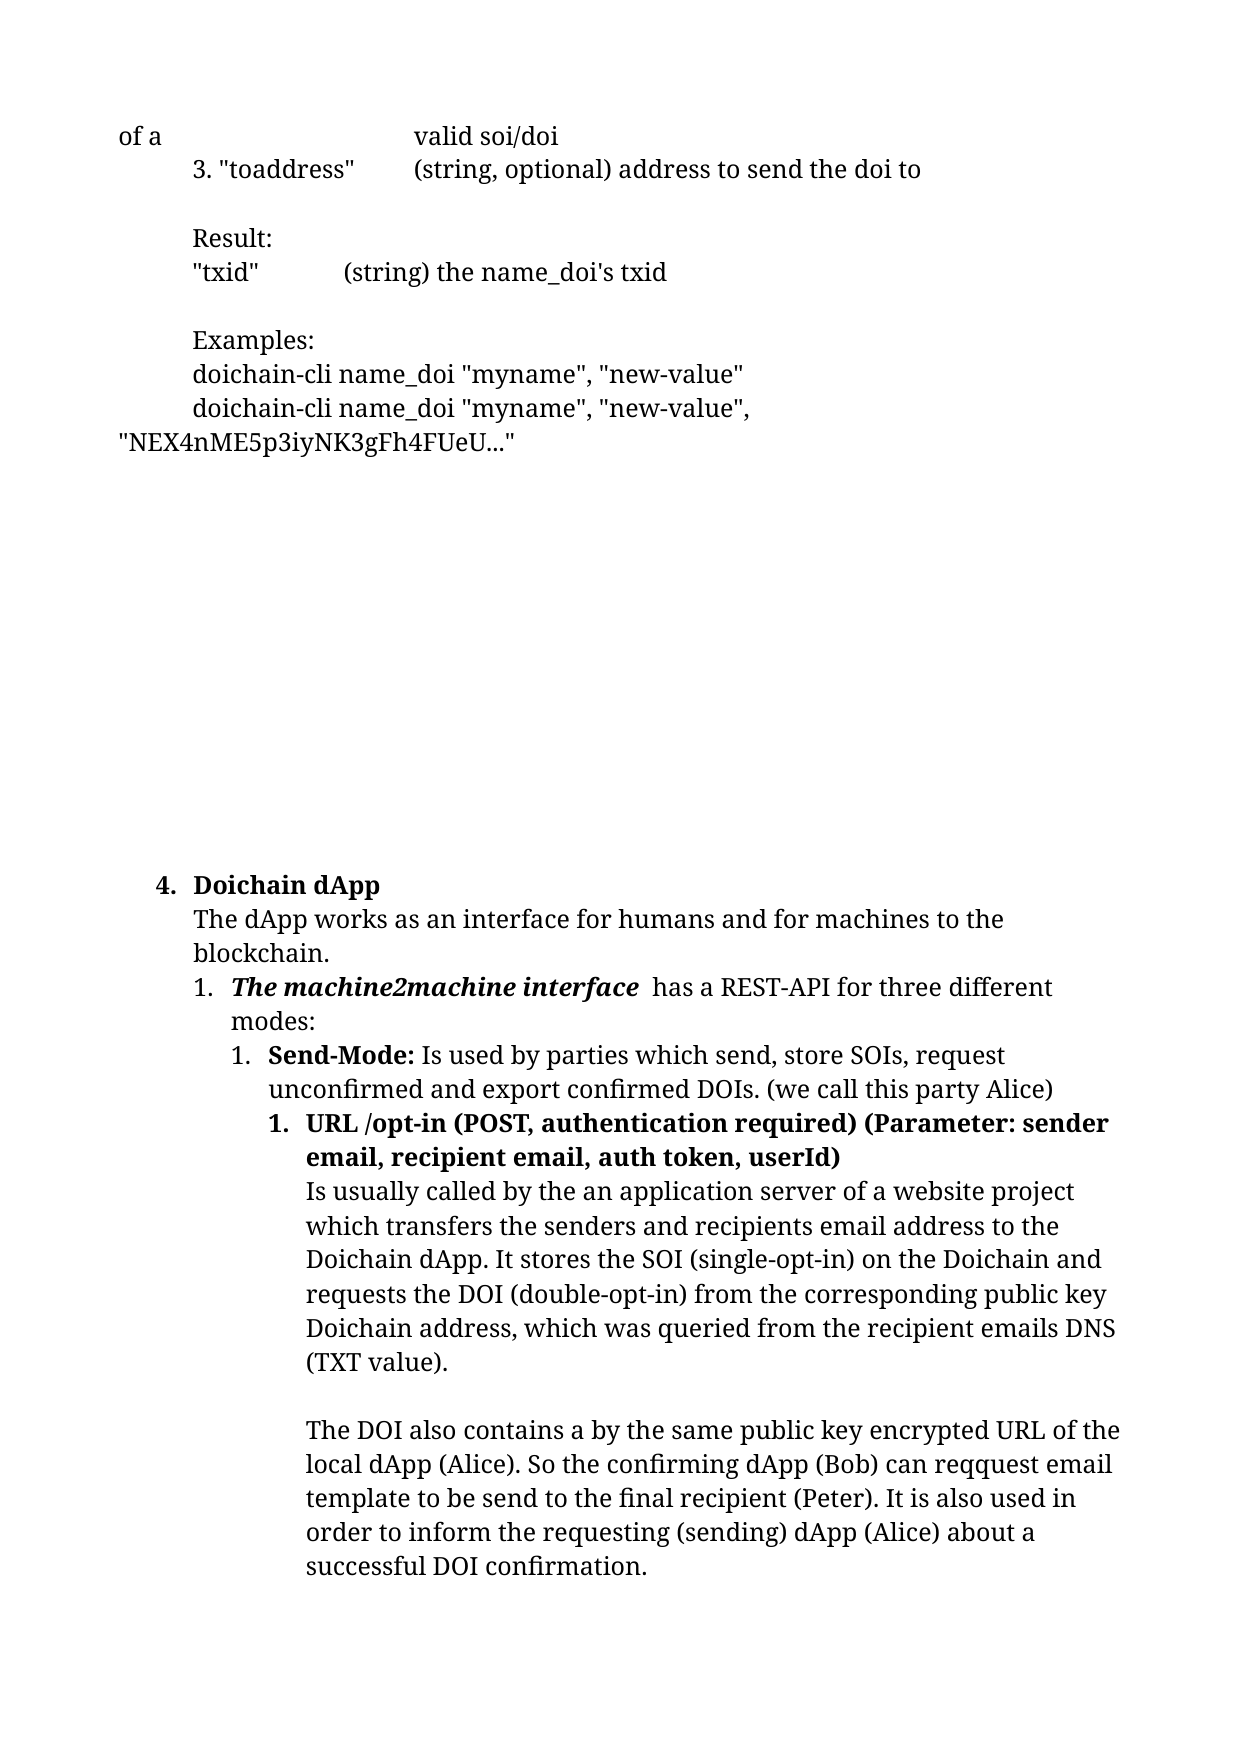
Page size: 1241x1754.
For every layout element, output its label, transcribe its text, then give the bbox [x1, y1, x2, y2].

list Doichain dApp [156, 867, 1122, 902]
list The dApp works as an interface for humans and for machines to the blockchain. [156, 902, 1122, 970]
text "txid" (string) the name_doi's txid [118, 254, 1122, 288]
list The machine2machine interface has a REST-API for three different modes: [193, 970, 1122, 1038]
list Is usually called by the an application server of a website project which transfers the senders and recipients email address to the Doichain dApp. It stores the SOI (single-opt-in) on the Doichain and requests the DOI (double-opt-in) from the corresponding public key Doichain address, which was queried from the recipient emails DNS (TXT value). The DOI also contains a by the same public key encrypted URL of the local dApp (Alice). So the confirming dApp (Bob) can reqquest email template to be send to the final recipient (Peter). It is also used in order to inform the requesting (sending) dApp (Alice) about a successful DOI confirmation. [268, 1174, 1122, 1617]
text of a valid soi/doi 3. "toaddress" (string, optional) address to send the doi to [118, 118, 1122, 186]
text Result: [118, 220, 1122, 254]
text doichain-cli name_doi "myname", "new-value", "NEX4nME5p3iyNK3gFh4FUeU..." [118, 391, 1122, 459]
list Send-Mode: Is used by parties which send, store SOIs, request unconfirmed and export confirmed DOIs. (we call this party Alice) [231, 1038, 1122, 1106]
text doichain-cli name_doi "myname", "new-value" [118, 357, 1122, 391]
text Examples: [118, 322, 1122, 357]
list URL /opt-in (POST, authentication required) (Parameter: sender email, recipient email, auth token, userId) [268, 1106, 1122, 1174]
